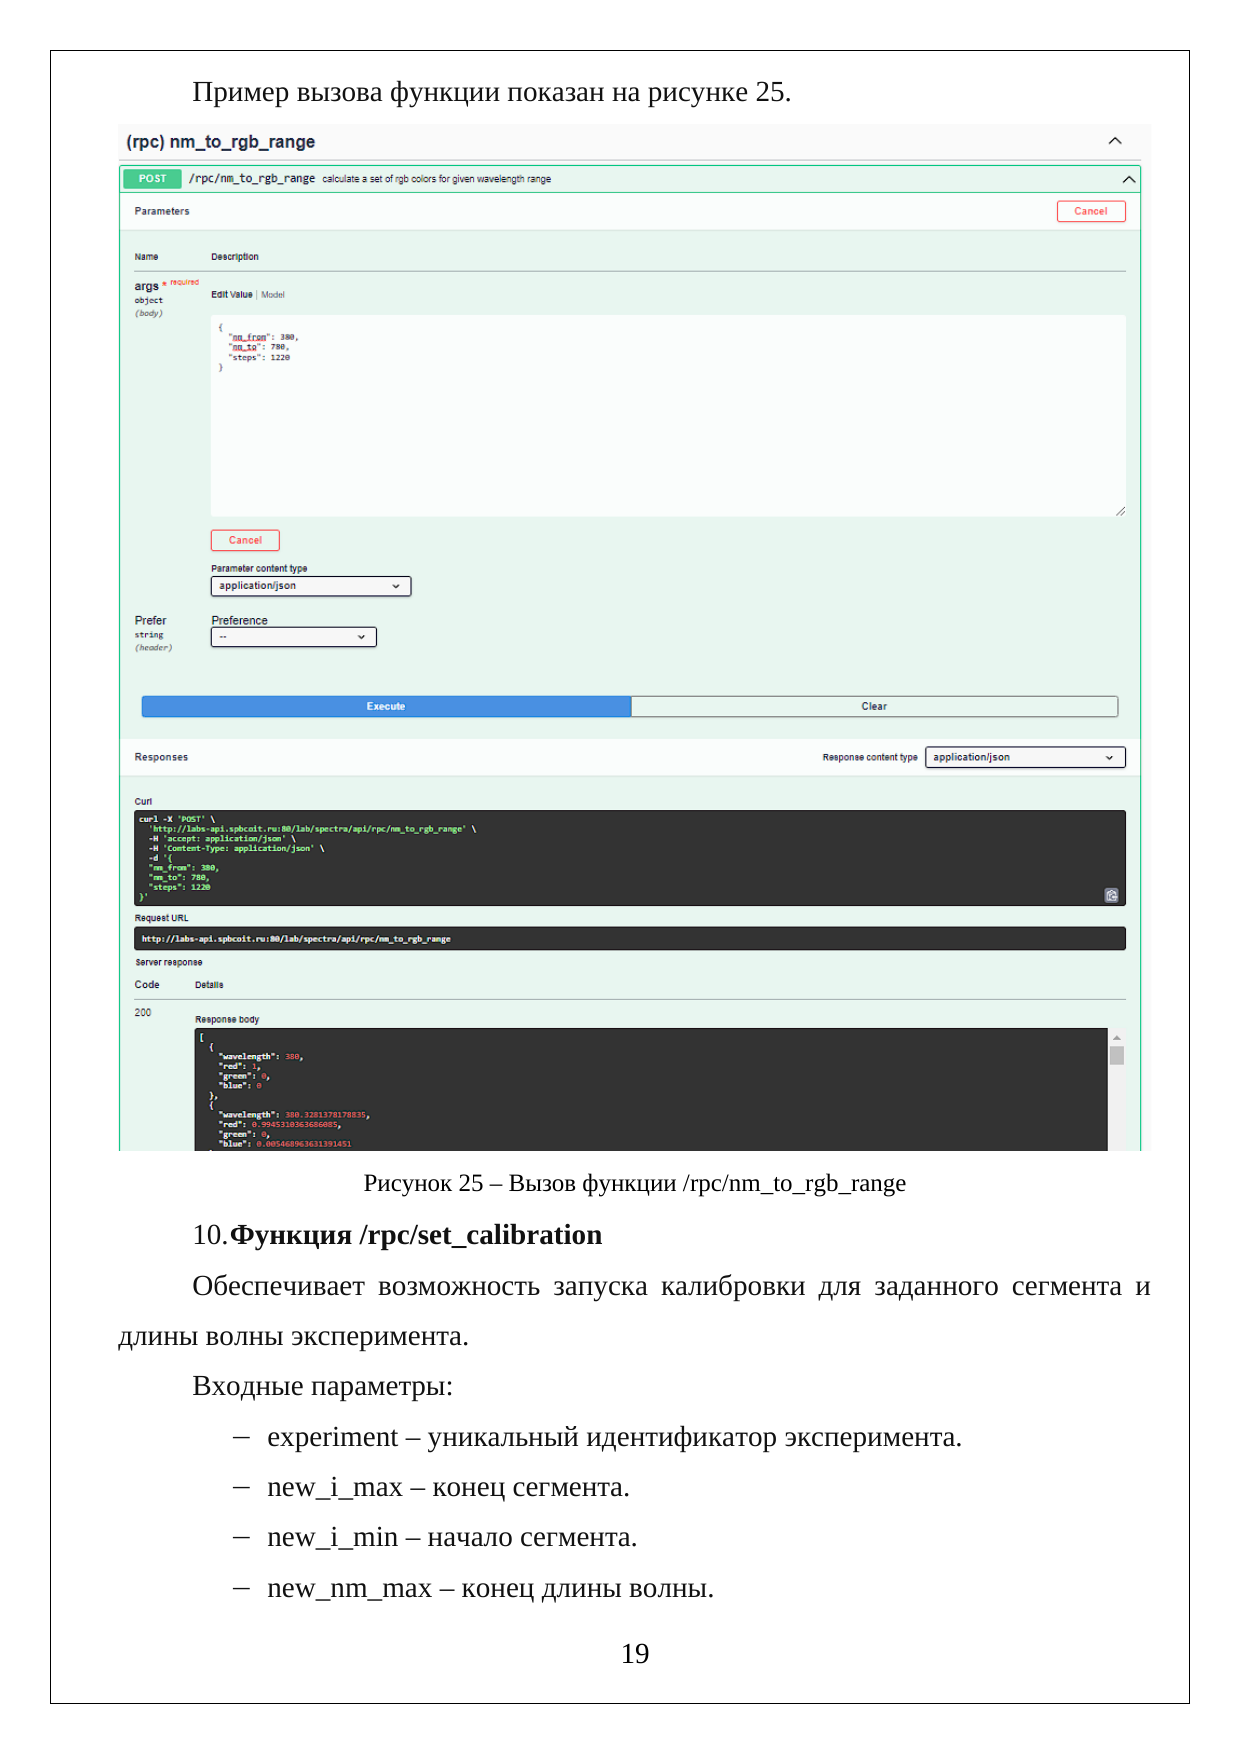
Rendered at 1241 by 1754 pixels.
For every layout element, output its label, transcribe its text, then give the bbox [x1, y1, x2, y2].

text Пример вызова функции показан на рисунке 25. [118, 74, 1152, 107]
list Функция /rpc/set_calibration [192, 1217, 1152, 1251]
list new_i_max – конец сегмента. [229, 1469, 1152, 1503]
list new_i_min – начало сегмента. [229, 1519, 1152, 1553]
text Рисунок 25 – Вызов функции /rpc/nm_to_rgb_range [118, 1168, 1152, 1197]
text Входные параметры: [118, 1368, 1152, 1402]
list experiment – уникальный идентификатор эксперимента. [229, 1419, 1152, 1452]
text Обеспечивает возможность запуска калибровки для заданного сегмента и длины волны эксперимента. [118, 1268, 1152, 1352]
list new_nm_max – конец длины волны. [229, 1570, 1152, 1603]
